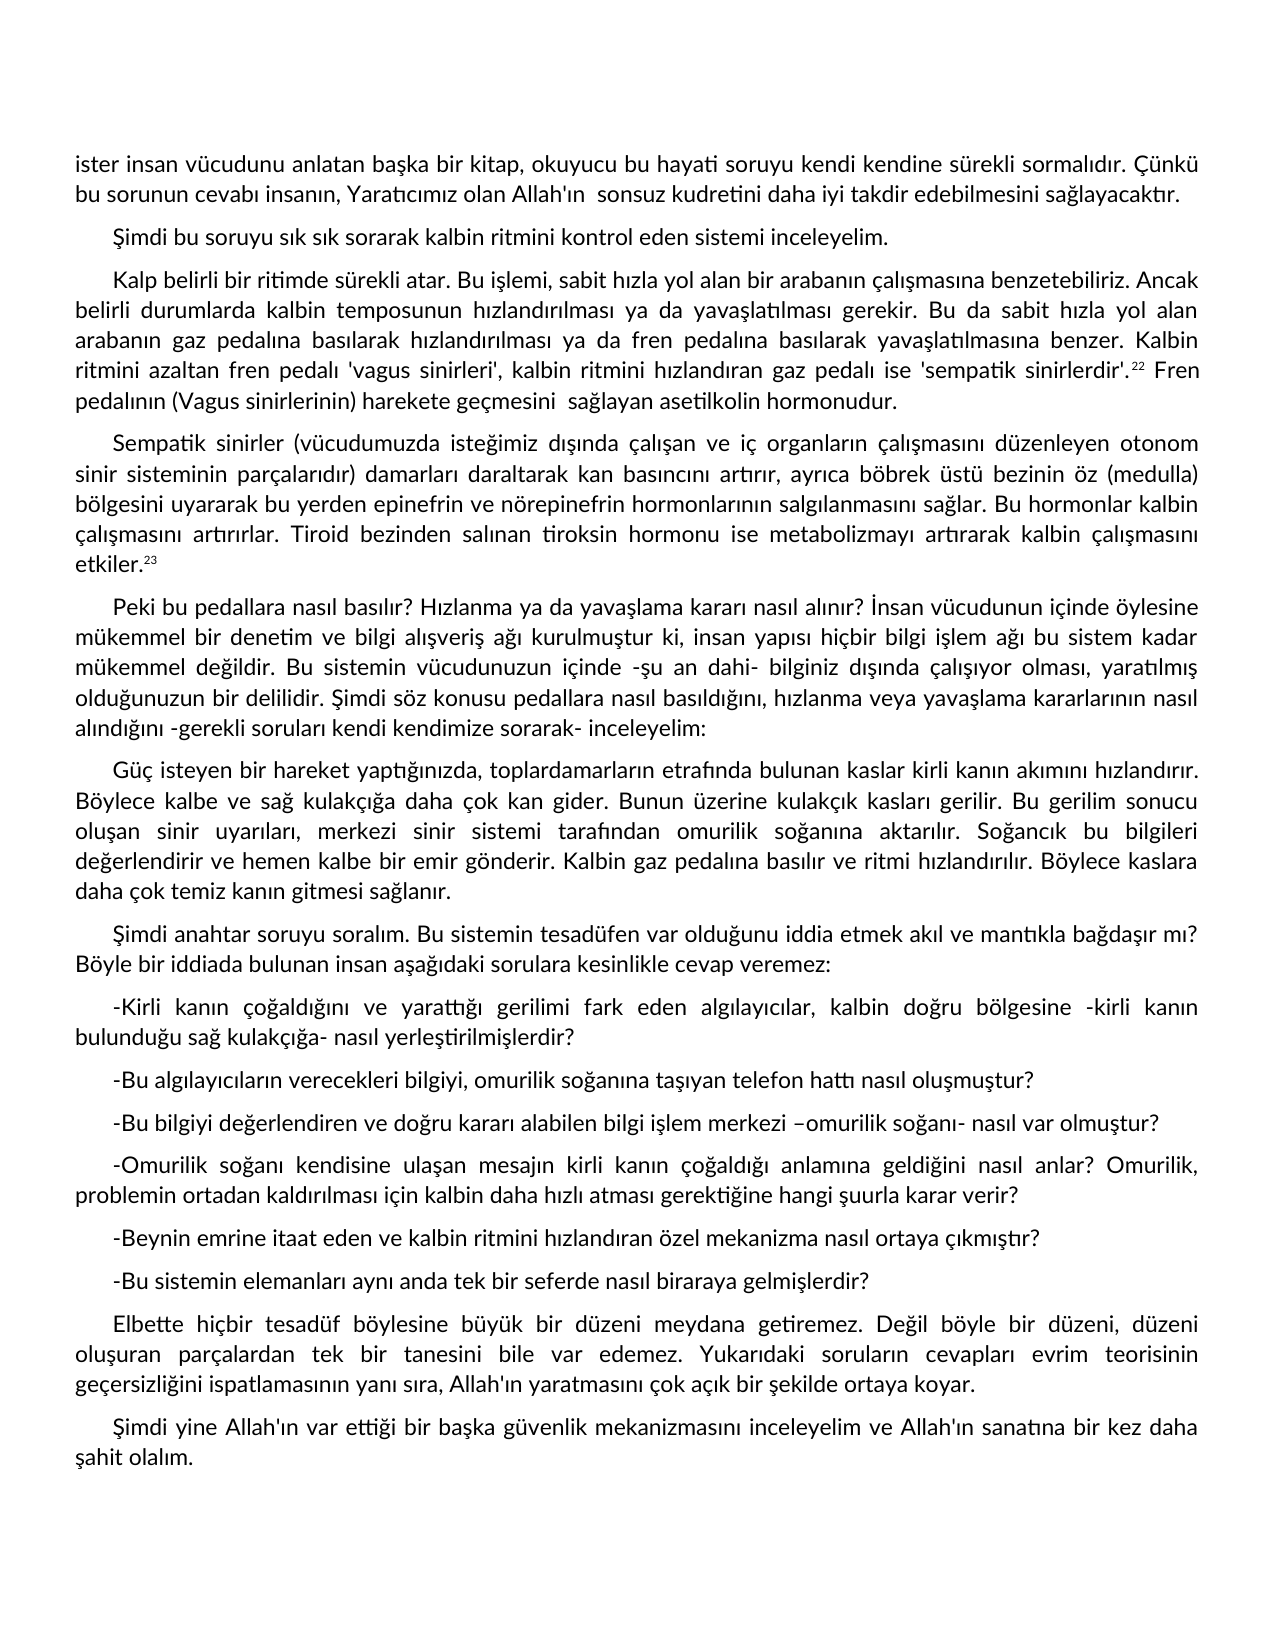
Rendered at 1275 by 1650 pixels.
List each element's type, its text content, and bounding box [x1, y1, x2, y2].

text ister insan vücudunu anlatan başka bir kitap, okuyucu bu hayati soruyu kendi kendine sürekli sormalıdır. Çünkü bu sorunun cevabı insanın, Yaratıcımız olan Allah'ın sonsuz kudretini daha iyi takdir edebilmesini sağlayacaktır. [75, 150, 1200, 208]
text Kalp belirli bir ritimde sürekli atar. Bu işlemi, sabit hızla yol alan bir arabanın çalışmasına benzetebiliriz. Ancak belirli durumlarda kalbin temposunun hızlandırılması ya da yavaşlatılması gerekir. Bu da sabit hızla yol alan arabanın gaz pedalına basılarak hızlandırılması ya da fren pedalına basılarak yavaşlatılmasına benzer. Kalbin ritmini azaltan fren pedalı 'vagus sinirleri', kalbin ritmini hızlandıran gaz pedalı ise 'sempatik sinirlerdir'.22 Fren pedalının (Vagus sinirlerinin) harekete geçmesini sağlayan asetilkolin hormonudur. [75, 266, 1200, 414]
text -Kirli kanın çoğaldığını ve yarattığı gerilimi fark eden algılayıcılar, kalbin doğru bölgesine -kirli kanın bulunduğu sağ kulakçığa- nasıl yerleştirilmişlerdir? [75, 993, 1200, 1050]
text Şimdi bu soruyu sık sık sorarak kalbin ritmini kontrol eden sistemi inceleyelim. [75, 223, 1200, 250]
text -Bu bilgiyi değerlendiren ve doğru kararı alabilen bilgi işlem merkezi –omurilik soğanı- nasıl var olmuştur? [75, 1108, 1200, 1136]
text Peki bu pedallara nasıl basılır? Hızlanma ya da yavaşlama kararı nasıl alınır? İnsan vücudunun içinde öylesine mükemmel bir denetim ve bilgi alışveriş ağı kurulmuştur ki, insan yapısı hiçbir bilgi işlem ağı bu sistem kadar mükemmel değildir. Bu sistemin vücudunuzun içinde -şu an dahi- bilginiz dışında çalışıyor olması, yaratılmış olduğunuzun bir delilidir. Şimdi söz konusu pedallara nasıl basıldığını, hızlanma veya yavaşlama kararlarının nasıl alındığını -gerekli soruları kendi kendimize sorarak- inceleyelim: [75, 593, 1200, 741]
text -Omurilik soğanı kendisine ulaşan mesajın kirli kanın çoğaldığı anlamına geldiğini nasıl anlar? Omurilik, problemin ortadan kaldırılması için kalbin daha hızlı atması gerektiğine hangi şuurla karar verir? [75, 1151, 1200, 1209]
text Güç isteyen bir hareket yaptığınızda, toplardamarların etrafında bulunan kaslar kirli kanın akımını hızlandırır. Böylece kalbe ve sağ kulakçığa daha çok kan gider. Bunun üzerine kulakçık kasları gerilir. Bu gerilim sonucu oluşan sinir uyarıları, merkezi sinir sistemi tarafından omurilik soğanına aktarılır. Soğancık bu bilgileri değerlendirir ve hemen kalbe bir emir gönderir. Kalbin gaz pedalına basılır ve ritmi hızlandırılır. Böylece kaslara daha çok temiz kanın gitmesi sağlanır. [75, 756, 1200, 904]
text -Bu algılayıcıların verecekleri bilgiyi, omurilik soğanına taşıyan telefon hattı nasıl oluşmuştur? [75, 1066, 1200, 1093]
text Elbette hiçbir tesadüf böylesine büyük bir düzeni meydana getiremez. Değil böyle bir düzeni, düzeni oluşuran parçalardan tek bir tanesini bile var edemez. Yukarıdaki soruların cevapları evrim teorisinin geçersizliğini ispatlamasının yanı sıra, Allah'ın yaratmasını çok açık bir şekilde ortaya koyar. [75, 1309, 1200, 1397]
text -Beynin emrine itaat eden ve kalbin ritmini hızlandıran özel mekanizma nasıl ortaya çıkmıştır? [75, 1224, 1200, 1251]
text Sempatik sinirler (vücudumuzda isteğimiz dışında çalışan ve iç organların çalışmasını düzenleyen otonom sinir sisteminin parçalarıdır) damarları daraltarak kan basıncını artırır, ayrıca böbrek üstü bezinin öz (medulla) bölgesini uyararak bu yerden epinefrin ve nörepinefrin hormonlarının salgılanmasını sağlar. Bu hormonlar kalbin çalışmasını artırırlar. Tiroid bezinden salınan tiroksin hormonu ise metabolizmayı artırarak kalbin çalışmasını etkiler.23 [75, 429, 1200, 577]
text -Bu sistemin elemanları aynı anda tek bir seferde nasıl biraraya gelmişlerdir? [75, 1267, 1200, 1294]
text Şimdi yine Allah'ın var ettiği bir başka güvenlik mekanizmasını inceleyelim ve Allah'ın sanatına bir kez daha şahit olalım. [75, 1412, 1200, 1470]
text Şimdi anahtar soruyu soralım. Bu sistemin tesadüfen var olduğunu iddia etmek akıl ve mantıkla bağdaşır mı? Böyle bir iddiada bulunan insan aşağıdaki sorulara kesinlikle cevap veremez: [75, 920, 1200, 977]
